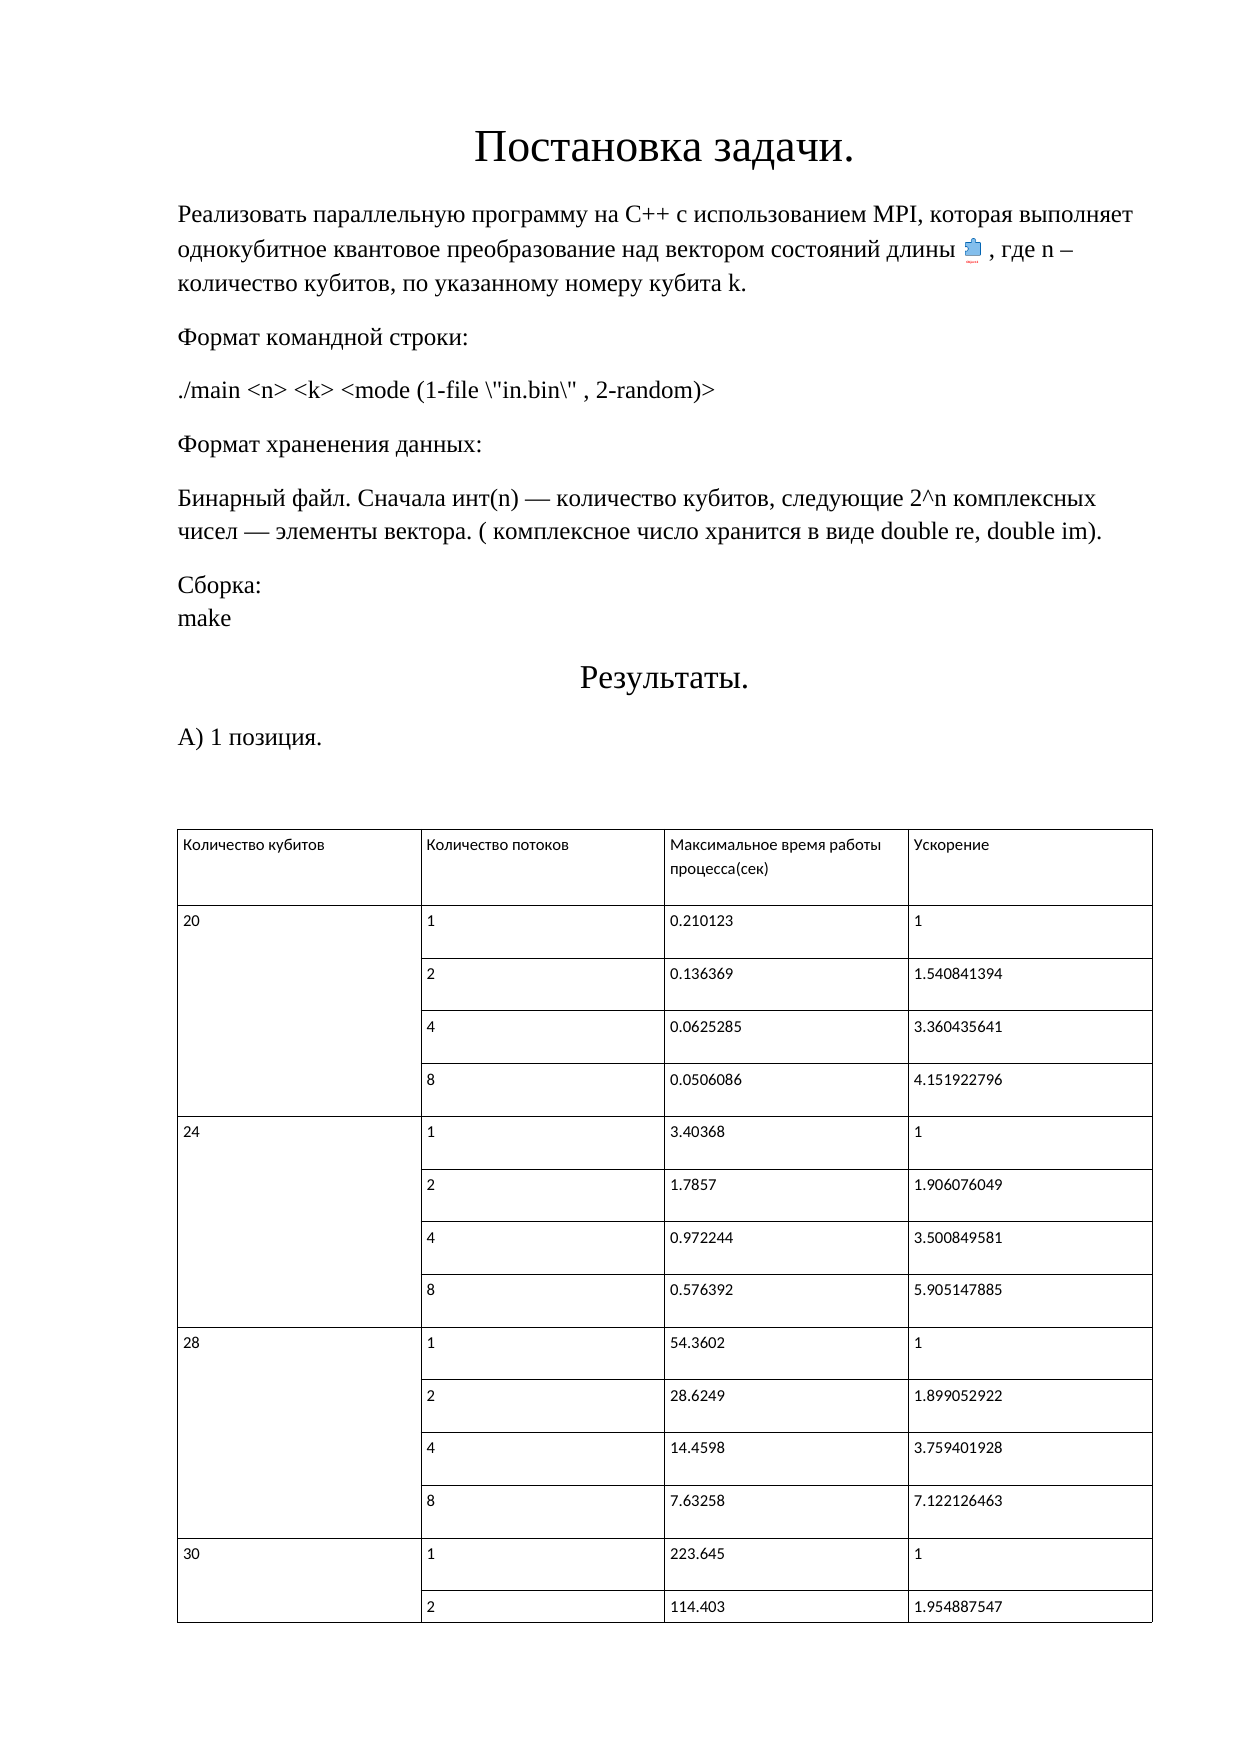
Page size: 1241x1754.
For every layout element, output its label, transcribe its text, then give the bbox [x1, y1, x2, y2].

table_cell 5.905147885 [909, 1275, 1152, 1327]
table_cell 20 [178, 906, 421, 1116]
table_cell 1 [909, 1328, 1152, 1379]
table_cell 2 [422, 959, 664, 1010]
table_cell 30 [178, 1539, 421, 1622]
text Результаты. [177, 657, 1152, 695]
table_cell 4.151922796 [909, 1064, 1152, 1116]
text Формат храненения данных: [177, 429, 1152, 458]
table_cell 1.954887547 [909, 1591, 1152, 1622]
table_cell 8 [422, 1064, 664, 1116]
table_cell 8 [422, 1486, 664, 1537]
table_cell 4 [422, 1222, 664, 1274]
table_cell 1.906076049 [909, 1170, 1152, 1221]
table_cell 3.360435641 [909, 1011, 1152, 1063]
table_cell 0.210123 [665, 906, 908, 958]
table_cell 14.4598 [665, 1433, 908, 1485]
table_cell 2 [422, 1591, 664, 1622]
text Сборка: make [177, 570, 1152, 632]
table_cell 223.645 [665, 1539, 908, 1590]
table_cell 114.403 [665, 1591, 908, 1622]
table_cell 7.122126463 [909, 1486, 1152, 1537]
table_cell 3.40368 [665, 1117, 908, 1168]
table_cell 2 [422, 1170, 664, 1221]
table_cell 4 [422, 1011, 664, 1063]
table_cell 54.3602 [665, 1328, 908, 1379]
table_cell 1 [909, 906, 1152, 958]
table_cell 28 [178, 1328, 421, 1537]
table_cell 7.63258 [665, 1486, 908, 1537]
table_cell 8 [422, 1275, 664, 1327]
text Бинарный файл. Сначала инт(n) — количество кубитов, следующие 2^n комплексных чисел — элементы вектора. ( комплексное число хранится в виде double re, double im). [177, 483, 1152, 545]
table_header Максимальное время работы процесса(сек) [665, 830, 908, 905]
text ./main <n> <k> <mode (1-file \"in.bin\" , 2-random)> [177, 376, 1152, 404]
table_cell 0.576392 [665, 1275, 908, 1327]
table_cell 1 [422, 1328, 664, 1379]
table_cell 1 [422, 1539, 664, 1590]
table_header Ускорение [909, 830, 1152, 905]
table_cell 1 [909, 1539, 1152, 1590]
table_header Количество потоков [422, 830, 664, 905]
table_cell 1.540841394 [909, 959, 1152, 1010]
table_cell 1 [422, 906, 664, 958]
table_cell 28.6249 [665, 1380, 908, 1432]
text А) 1 позиция. [177, 722, 1152, 751]
table_cell 1.7857 [665, 1170, 908, 1221]
table_cell 3.500849581 [909, 1222, 1152, 1274]
table_cell 3.759401928 [909, 1433, 1152, 1485]
table_header Количество кубитов [178, 830, 421, 905]
table_cell 0.972244 [665, 1222, 908, 1274]
table_cell 2 [422, 1380, 664, 1432]
table_cell 0.0506086 [665, 1064, 908, 1116]
table_cell 4 [422, 1433, 664, 1485]
text Реализовать параллельную программу на С++ с использованием MPI, которая выполняет однокубитное квантовое преобразование над вектором состояний длины , где n – количество кубитов, по указанному номеру кубита k. [177, 199, 1152, 297]
table_cell 1.899052922 [909, 1380, 1152, 1432]
table_cell 1 [422, 1117, 664, 1168]
table_cell 0.136369 [665, 959, 908, 1010]
table_cell 24 [178, 1117, 421, 1327]
text Постановка задачи. [177, 118, 1152, 171]
text Формат командной строки: [177, 322, 1152, 351]
table_cell 0.0625285 [665, 1011, 908, 1063]
table_cell 1 [909, 1117, 1152, 1168]
